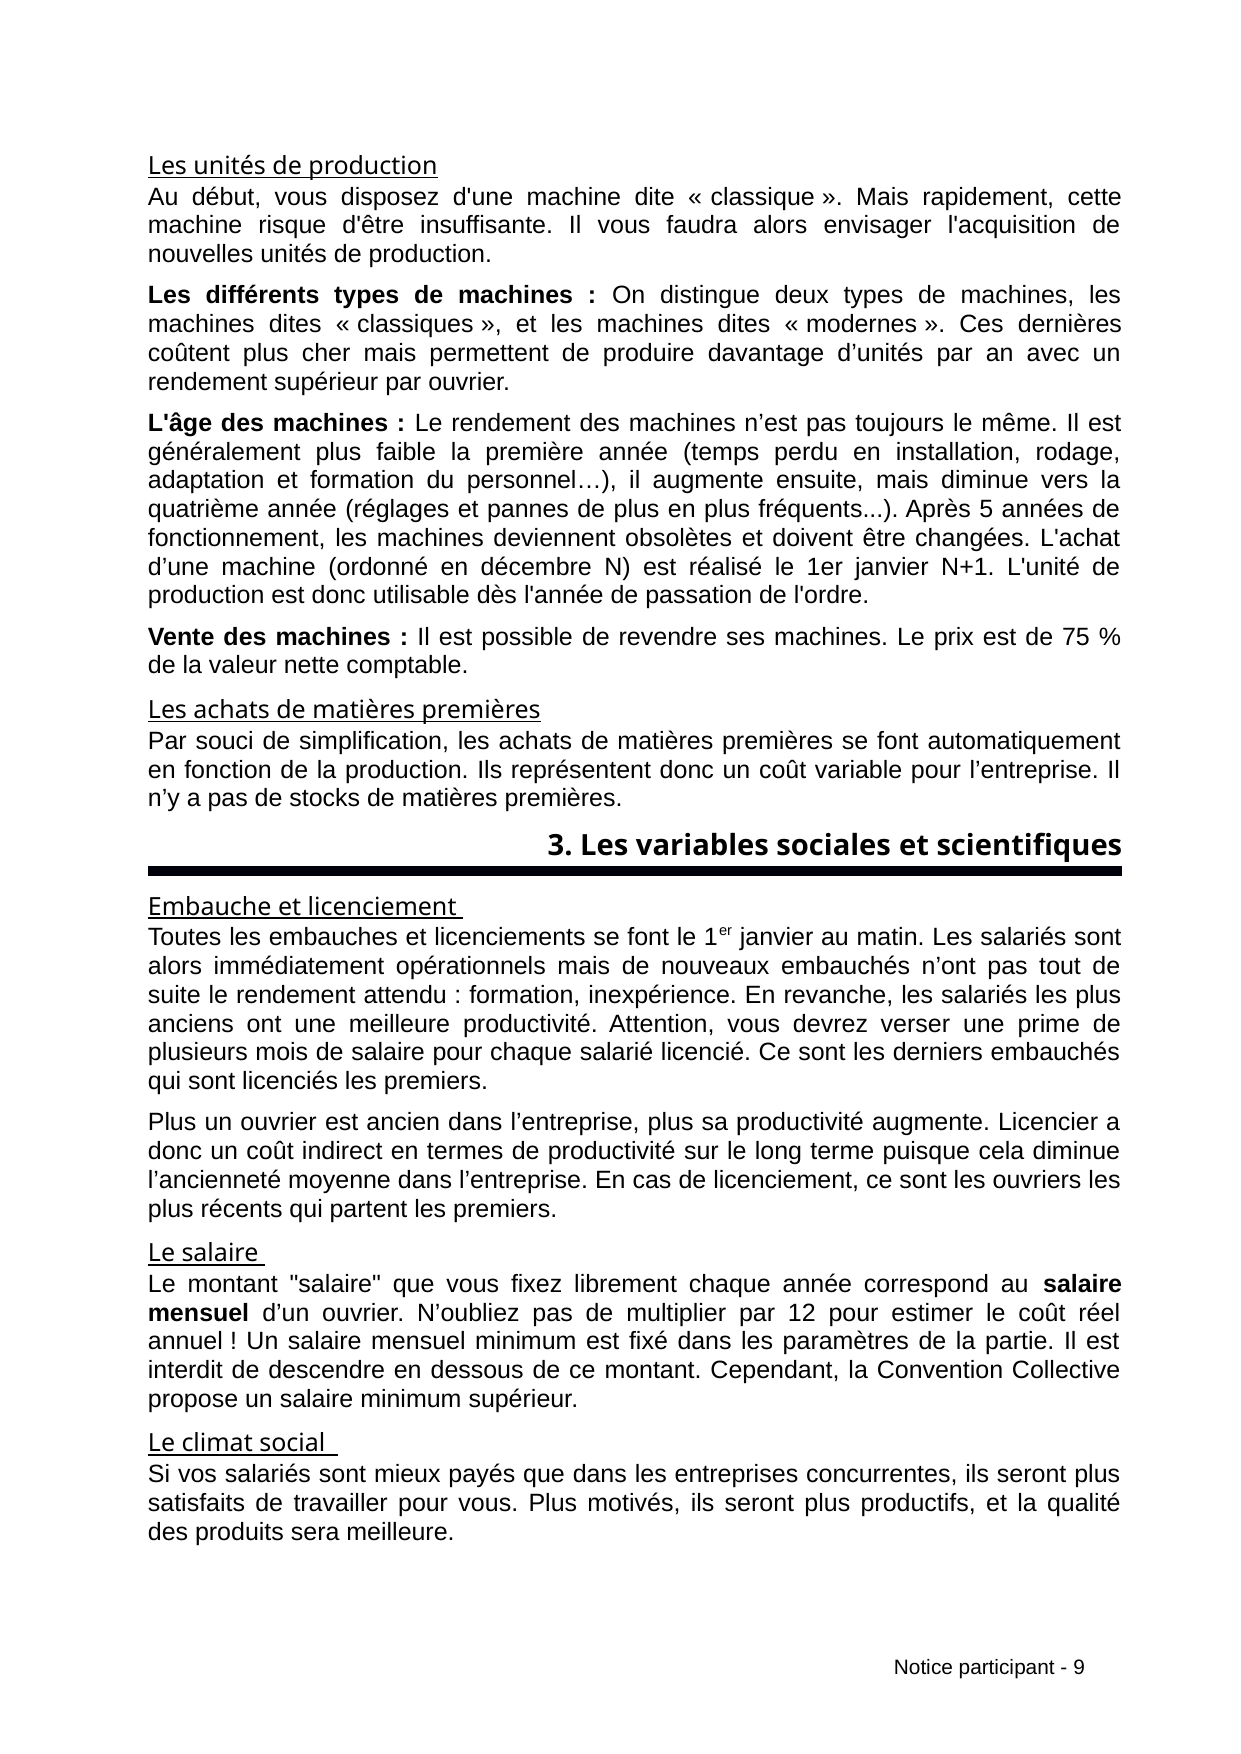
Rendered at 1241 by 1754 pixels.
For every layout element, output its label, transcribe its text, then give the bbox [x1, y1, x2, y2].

text Toutes les embauches et licenciements se font le 1er janvier au matin. Les salariés sont alors immédiatement opérationnels mais de nouveaux embauchés n’ont pas tout de suite le rendement attendu : formation, inexpérience. En revanche, les salariés les plus anciens ont une meilleure productivité. Attention, vous devrez verser une prime de plusieurs mois de salaire pour chaque salarié licencié. Ce sont les derniers embauchés qui sont licenciés les premiers. [148, 922, 1122, 1095]
text Les différents types de machines : On distingue deux types de machines, les machines dites « classiques », et les machines dites « modernes ». Ces dernières coûtent plus cher mais permettent de produire davantage d’unités par an avec un rendement supérieur par ouvrier. [148, 281, 1122, 396]
text Au début, vous disposez d'une machine dite « classique ». Mais rapidement, cette machine risque d'être insuffisante. Il vous faudra alors envisager l'acquisition de nouvelles unités de production. [148, 182, 1122, 268]
subtitle Les unités de production [148, 148, 1122, 182]
subtitle Le climat social [148, 1425, 1122, 1459]
text Par souci de simplification, les achats de matières premières se font automatiquement en fonction de la production. Ils représentent donc un coût variable pour l’entreprise. Il n’y a pas de stocks de matières premières. [148, 726, 1122, 812]
text Le montant "salaire" que vous fixez librement chaque année correspond au salaire mensuel d’un ouvrier. N’oubliez pas de multiplier par 12 pour estimer le coût réel annuel ! Un salaire mensuel minimum est fixé dans les paramètres de la partie. Il est interdit de descendre en dessous de ce montant. Cependant, la Convention Collective propose un salaire minimum supérieur. [148, 1269, 1122, 1413]
text Vente des machines : Il est possible de revendre ses machines. Le prix est de 75 % de la valeur nette comptable. [148, 622, 1122, 679]
subtitle 3. Les variables sociales et scientifiques [148, 824, 1122, 866]
subtitle Le salaire [148, 1235, 1122, 1269]
text Plus un ouvrier est ancien dans l’entreprise, plus sa productivité augmente. Licencier a donc un coût indirect en termes de productivité sur le long terme puisque cela diminue l’ancienneté moyenne dans l’entreprise. En cas de licenciement, ce sont les ouvriers les plus récents qui partent les premiers. [148, 1107, 1122, 1222]
text L'âge des machines : Le rendement des machines n’est pas toujours le même. Il est généralement plus faible la première année (temps perdu en installation, rodage, adaptation et formation du personnel…), il augmente ensuite, mais diminue vers la quatrième année (réglages et pannes de plus en plus fréquents...). Après 5 années de fonctionnement, les machines deviennent obsolètes et doivent être changées. L'achat d’une machine (ordonné en décembre N) est réalisé le 1er janvier N+1. L'unité de production est donc utilisable dès l'année de passation de l'ordre. [148, 408, 1122, 609]
subtitle Embauche et licenciement [148, 888, 1122, 922]
subtitle Les achats de matières premières [148, 692, 1122, 726]
text Si vos salariés sont mieux payés que dans les entreprises concurrentes, ils seront plus satisfaits de travailler pour vous. Plus motivés, ils seront plus productifs, et la qualité des produits sera meilleure. [148, 1459, 1122, 1545]
